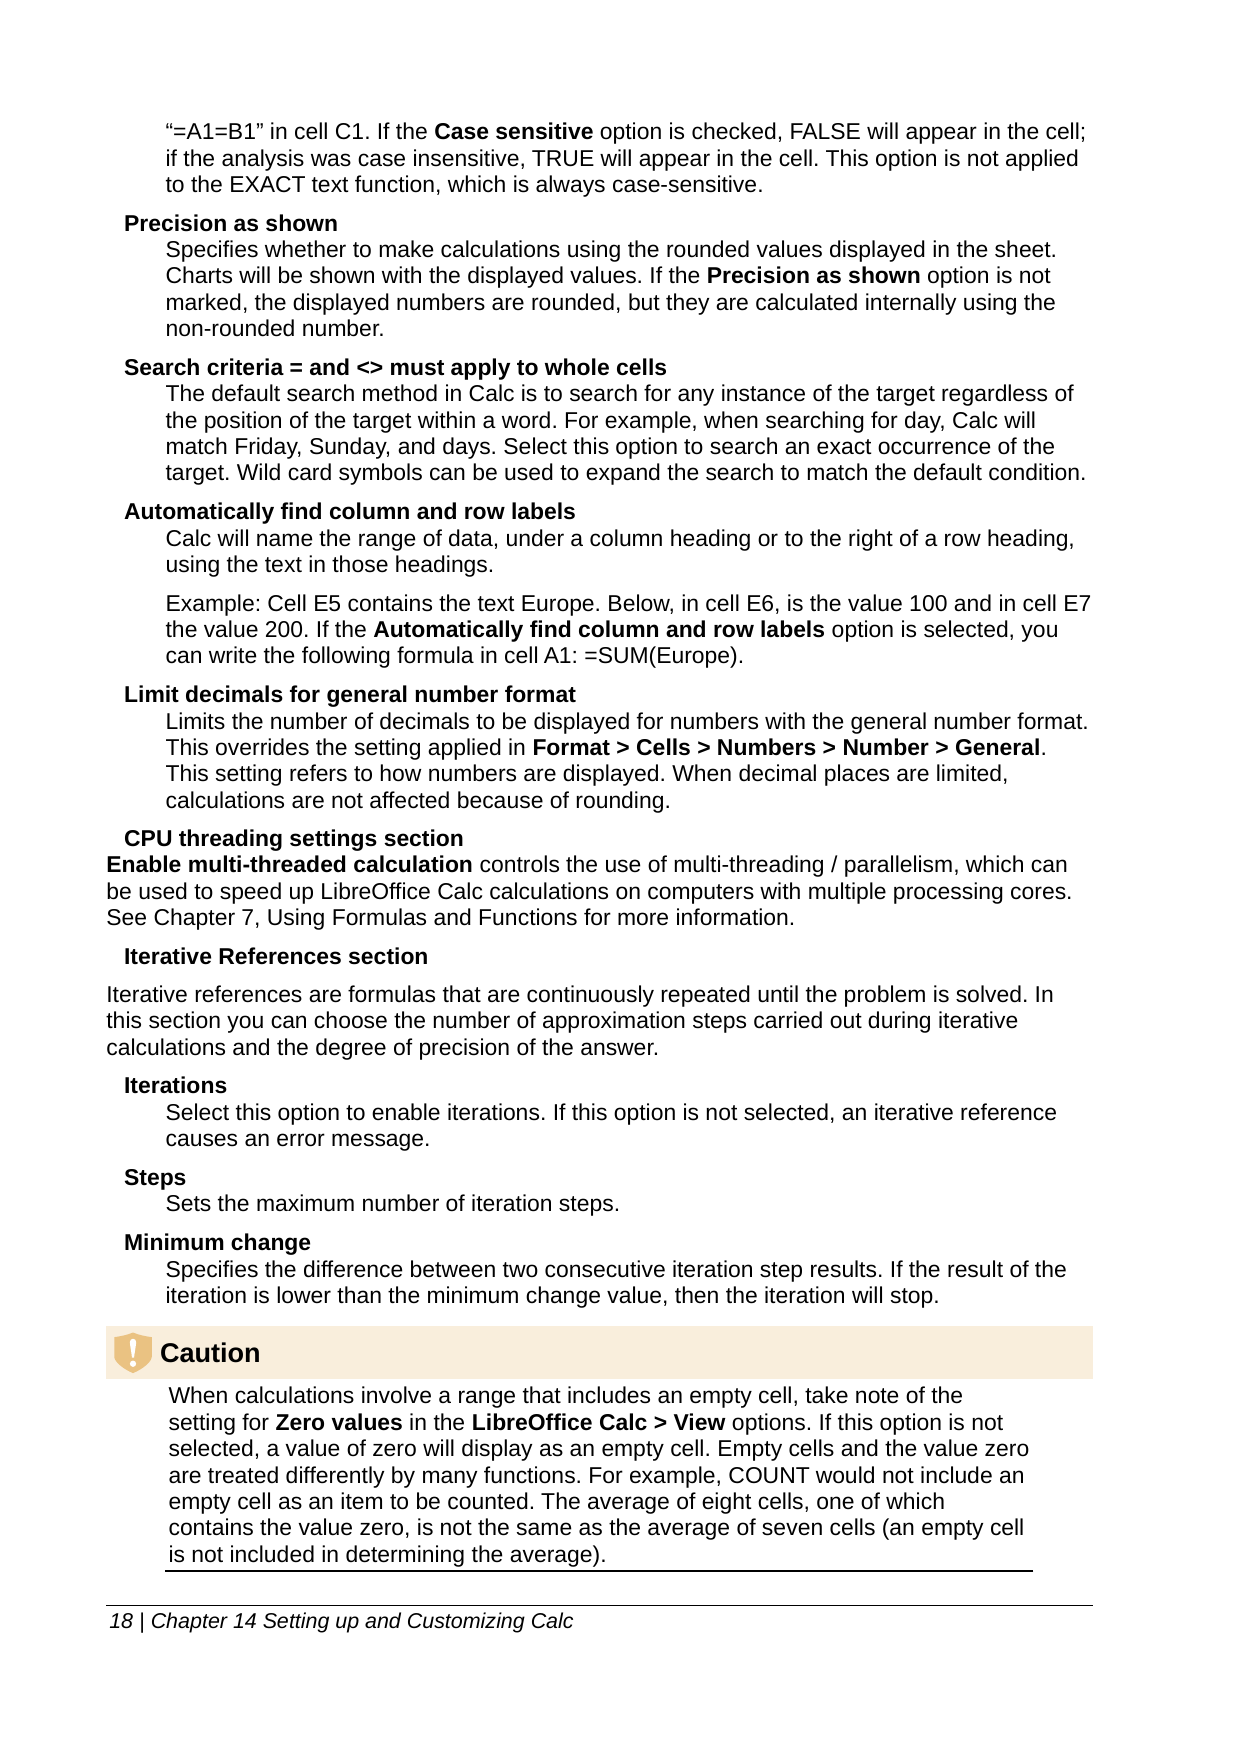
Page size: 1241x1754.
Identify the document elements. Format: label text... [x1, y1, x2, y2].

text Search criteria = and <> must apply to whole cells [124, 354, 1093, 380]
text CPU threading settings section [124, 825, 1093, 851]
text Example: Cell E5 contains the text Europe. Below, in cell E6, is the value 100 and in cell E7 the value 200. If the Automatically find column and row labels option is selected, you can write the following formula in cell A1: =SUM(Europe). [165, 590, 1093, 669]
text Precision as shown [124, 210, 1093, 236]
subtitle Caution [106, 1326, 1093, 1379]
text Sets the maximum number of iteration steps. [165, 1190, 1093, 1217]
text Limit decimals for general number format [124, 681, 1093, 708]
text Specifies whether to make calculations using the rounded values displayed in the sheet. Charts will be shown with the displayed values. If the Precision as shown option is not marked, the displayed numbers are rounded, but they are calculated internally using the non-rounded number. [165, 236, 1093, 341]
text Enable multi-threaded calculation controls the use of multi-threading / parallelism, which can be used to speed up LibreOffice Calc calculations on computers with multiple processing cores. See Chapter 7, Using Formulas and Functions for more information. [106, 851, 1093, 930]
text When calculations involve a range that includes an empty cell, take note of the setting for Zero values in the LibreOffice Calc > View options. If this option is not selected, a value of zero will display as an empty cell. Empty cells and the value zero are treated differently by many functions. For example, COUNT would not include an empty cell as an item to be counted. The average of eight cells, one of which contains the value zero, is not the same as the average of seven cells (an empty cell is not included in determining the average). [165, 1379, 1033, 1570]
text Iterations [124, 1072, 1093, 1099]
text Iterative references are formulas that are continuously repeated until the problem is solved. In this section you can choose the number of approximation steps carried out during iterative calculations and the degree of precision of the answer. [106, 981, 1093, 1060]
text Limits the number of decimals to be displayed for numbers with the general number format. This overrides the setting applied in Format > Cells > Numbers > Number > General. This setting refers to how numbers are displayed. When decimal places are limited, calculations are not affected because of rounding. [165, 708, 1093, 813]
text Steps [124, 1164, 1093, 1190]
text The default search method in Calc is to search for any instance of the target regardless of the position of the target within a word. For example, when searching for day, Calc will match Friday, Sunday, and days. Select this option to search an exact occurrence of the target. Wild card symbols can be used to expand the search to match the default condition. [165, 380, 1093, 486]
text Calc will name the range of data, under a column heading or to the right of a row heading, using the text in those headings. [165, 524, 1093, 577]
text Automatically find column and row labels [124, 498, 1093, 524]
text Select this option to enable iterations. If this option is not selected, an iterative reference causes an error message. [165, 1099, 1093, 1152]
text Specifies the difference between two consecutive iteration step results. If the result of the iteration is lower than the minimum change value, then the iteration will stop. [165, 1256, 1093, 1308]
text Iterative References section [124, 943, 1093, 969]
text Minimum change [124, 1229, 1093, 1256]
text “=A1=B1” in cell C1. If the Case sensitive option is checked, FALSE will appear in the cell; if the analysis was case insensitive, TRUE will appear in the cell. This option is not applied to the EXACT text function, which is always case-sensitive. [165, 118, 1093, 197]
